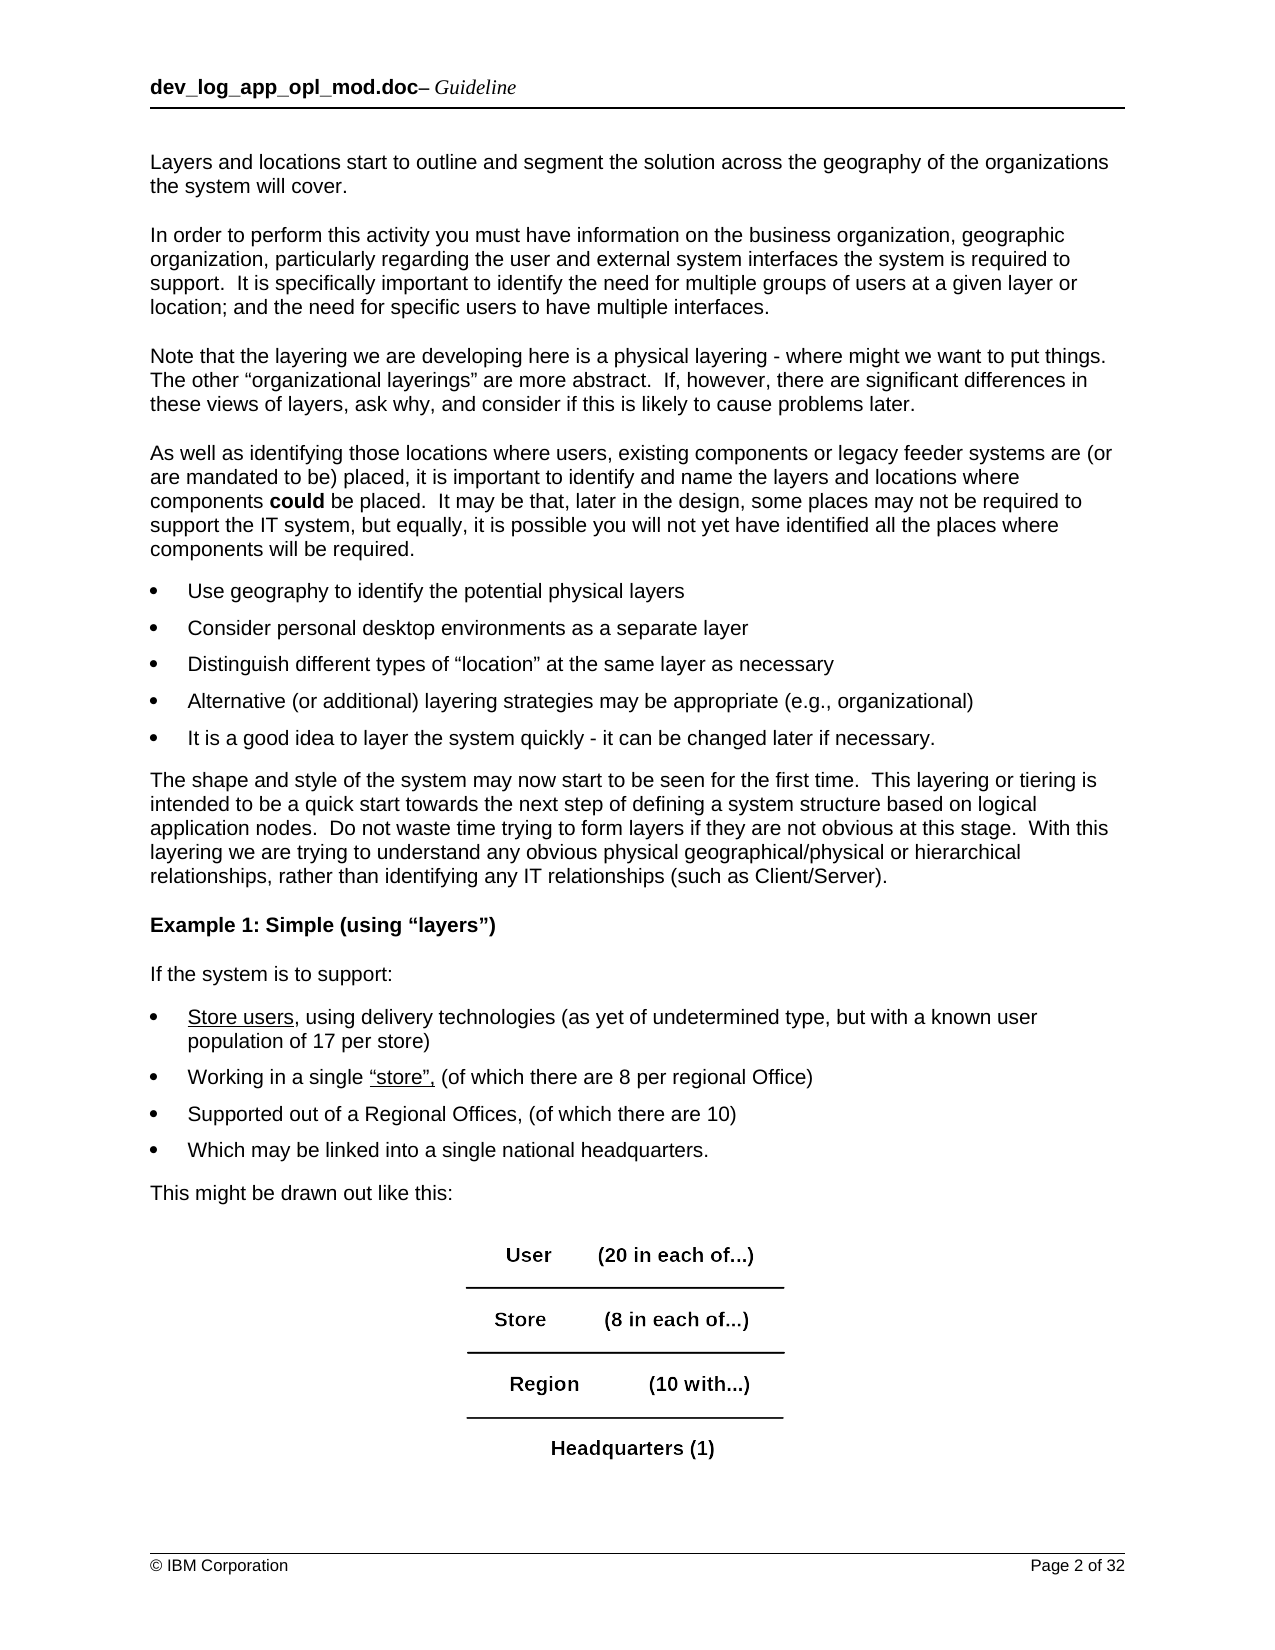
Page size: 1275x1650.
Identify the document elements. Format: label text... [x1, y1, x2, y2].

text Note that the layering we are developing here is a physical layering - where might we want to put things. The other “organizational layerings” are more abstract. If, however, there are significant differences in these views of layers, ask why, and consider if this is likely to cause problems later. [150, 344, 1125, 416]
text If the system is to support: [150, 962, 1125, 986]
text Example 1: Simple (using “layers”) [150, 913, 1125, 937]
list Which may be linked into a single national headquarters. [150, 1138, 1125, 1162]
text As well as identifying those locations where users, existing components or legacy feeder systems are (or are mandated to be) placed, it is important to identify and name the layers and locations where components could be placed. It may be that, later in the design, some places may not be required to support the IT system, but equally, it is possible you will not yet have identified all the places where components will be required. [150, 441, 1125, 560]
list It is a good idea to layer the system quickly - it can be changed later if necessary. [150, 725, 1125, 749]
list Use geography to identify the potential physical layers [150, 579, 1125, 603]
list Working in a single “store”, (of which there are 8 per regional Office) [150, 1065, 1125, 1089]
list Distinguish different types of “location” at the same layer as necessary [150, 652, 1125, 676]
list Alternative (or additional) layering strategies may be appropriate (e.g., organizational) [150, 689, 1125, 713]
list Consider personal desktop environments as a separate layer [150, 616, 1125, 640]
text The shape and style of the system may now start to be seen for the first time. This layering or tiering is intended to be a quick start towards the next step of defining a system structure based on logical application nodes. Do not waste time trying to form layers if they are not obvious at this stage. With this layering we are trying to understand any obvious physical geographical/physical or hierarchical relationships, rather than identifying any IT relationships (such as Client/Server). [150, 768, 1125, 888]
list Supported out of a Regional Offices, (of which there are 10) [150, 1102, 1125, 1126]
list Store users, using delivery technologies (as yet of undetermined type, but with a known user population of 17 per store) [150, 1005, 1125, 1053]
text In order to perform this activity you must have information on the business organization, geographic organization, particularly regarding the user and external system interfaces the system is required to support. It is specifically important to identify the need for multiple groups of users at a given layer or location; and the need for specific users to have multiple interfaces. [150, 223, 1125, 319]
text This might be drawn out like this: [150, 1181, 1125, 1205]
text Layers and locations start to outline and segment the solution across the geography of the organizations the system will cover. [150, 150, 1125, 198]
